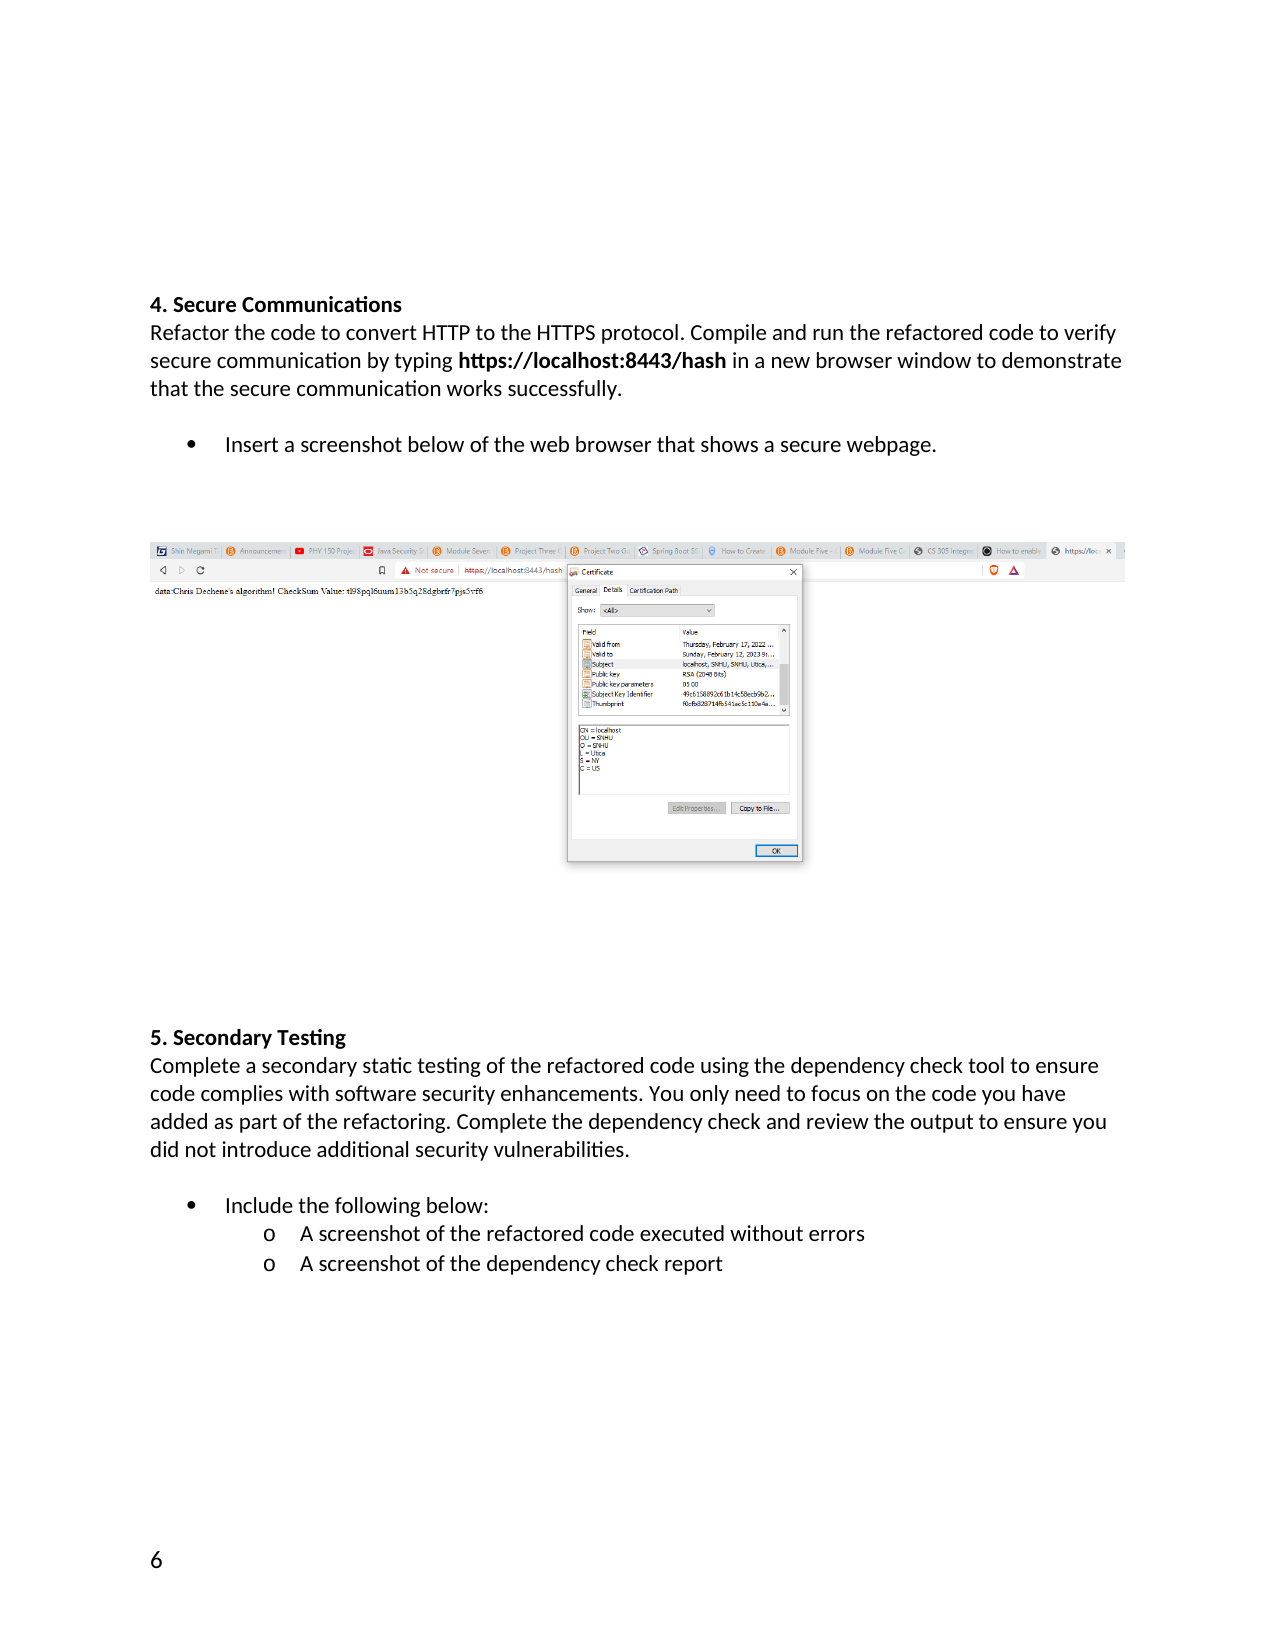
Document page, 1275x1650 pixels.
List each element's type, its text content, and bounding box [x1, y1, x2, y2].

text Refactor the code to convert HTTP to the HTTPS protocol. Compile and run the refactored code to verify secure communication by typing https://localhost:8443/hash in a new browser window to demonstrate that the secure communication works successfully. [150, 318, 1125, 402]
list Insert a screenshot below of the web browser that shows a secure webpage. [187, 430, 1125, 458]
list Include the following below: [187, 1192, 1125, 1219]
subtitle 4. Secure Communications [150, 290, 1125, 318]
picture [150, 542, 1125, 884]
list A screenshot of the dependency check report [262, 1249, 1125, 1278]
text Complete a secondary static testing of the refactored code using the dependency check tool to ensure code complies with software security enhancements. You only need to focus on the code you have added as part of the refactoring. Complete the dependency check and review the output to ensure you did not introduce additional security vulnerabilities. [150, 1051, 1125, 1163]
subtitle 5. Secondary Testing [150, 1023, 1125, 1051]
list A screenshot of the refactored code executed without errors [262, 1219, 1125, 1249]
